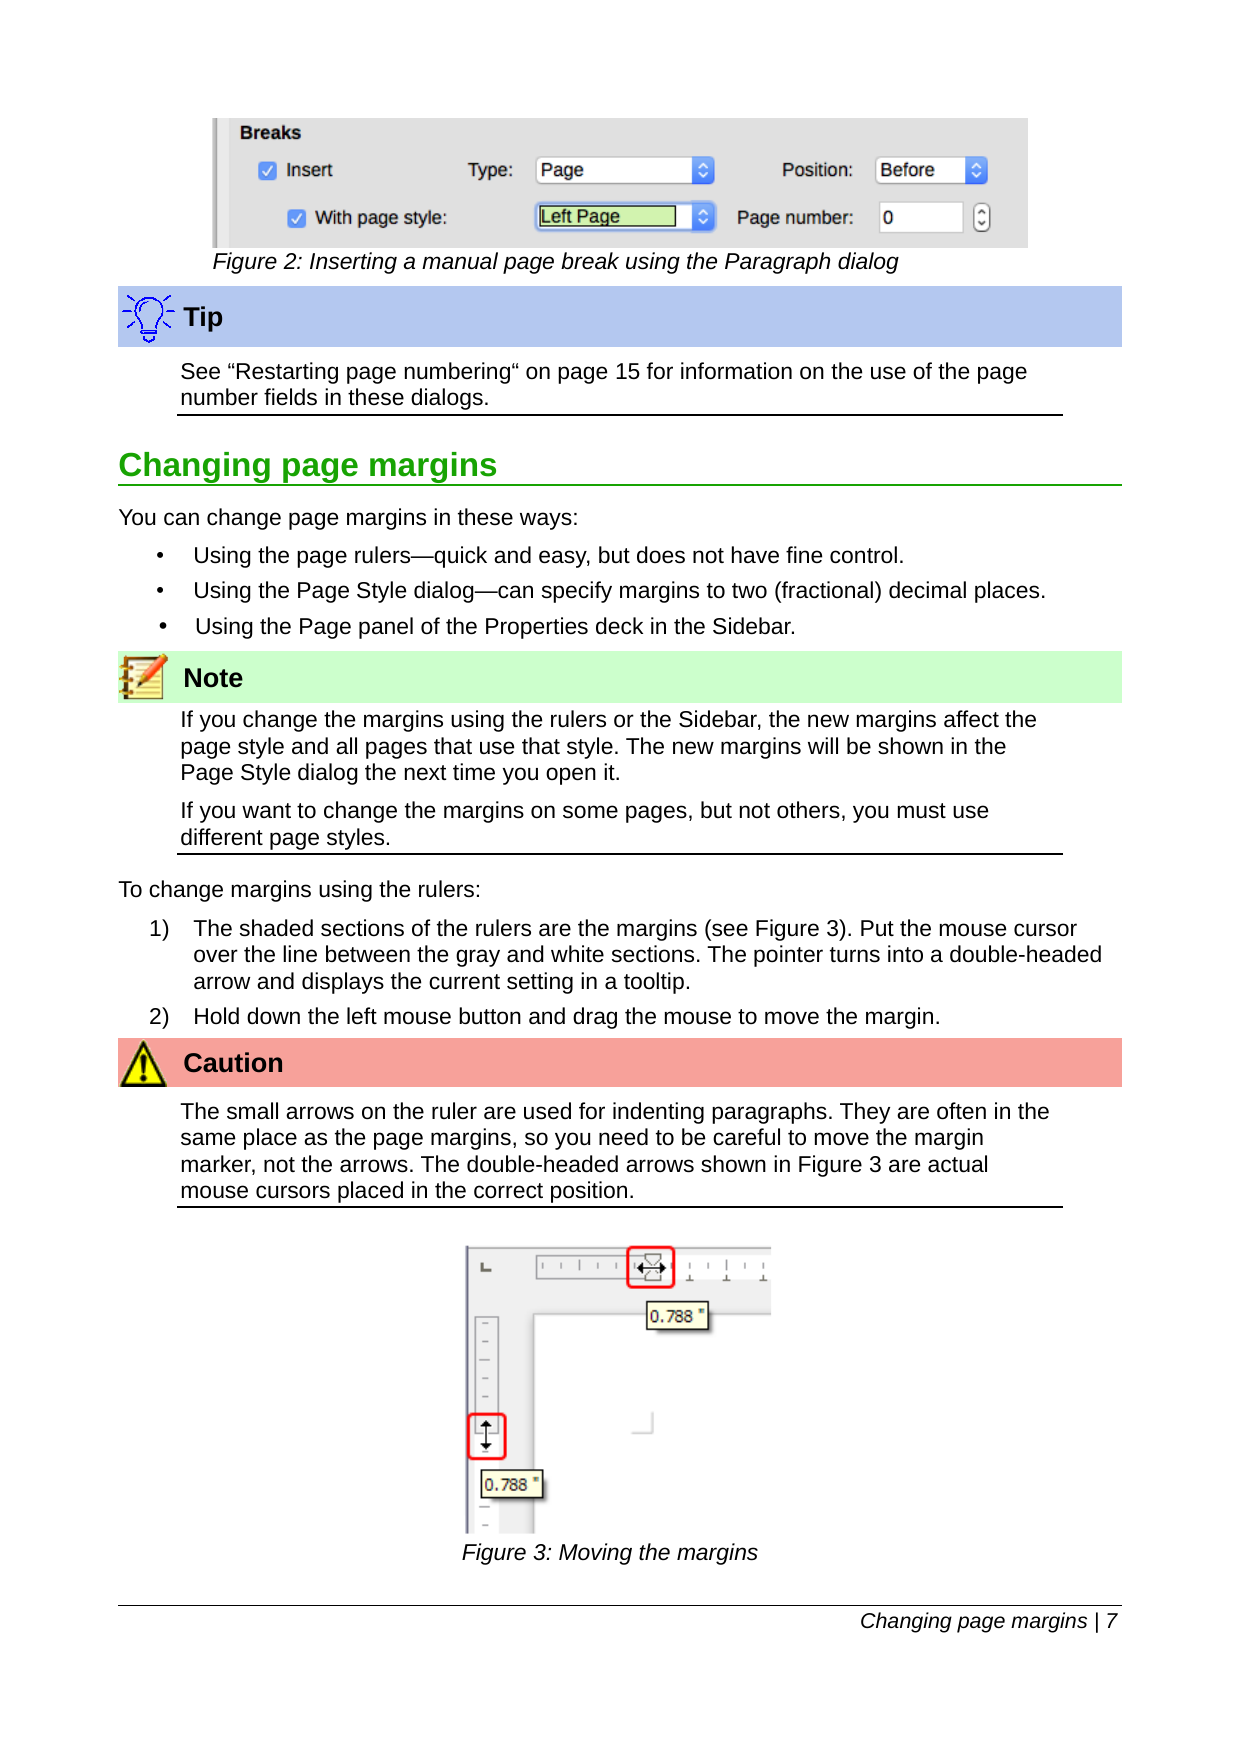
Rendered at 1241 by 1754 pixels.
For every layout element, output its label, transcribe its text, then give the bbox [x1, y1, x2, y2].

picture [119, 652, 170, 703]
list Hold down the left mouse button and drag the mouse to move the margin. [169, 1003, 1122, 1029]
text The small arrows on the ruler are used for indenting paragraphs. They are often in the same place as the page margins, so you need to be careful to move the margin marker, not the arrows. The double-headed arrows shown in Figure 3 are actual mouse cursors placed in the correct position. [177, 1095, 1063, 1206]
list Using the Page Style dialog—can specify margins to two (fractional) decimal places. [156, 577, 1122, 604]
picture [119, 1039, 167, 1087]
text If you change the margins using the rulers or the Sidebar, the new margins affect the page style and all pages that use that style. The new margins will be shown in the Page Style dialog the next time you open it. [177, 703, 1063, 786]
list You can change page margins in these ways: [118, 503, 1122, 530]
text If you want to change the margins on some pages, but not others, you must use different page styles. [177, 794, 1063, 853]
picture [119, 287, 179, 347]
list The shaded sections of the rulers are the margins (see Figure 3). Put the mouse cursor over the line between the gray and white sections. The pointer turns into a double-headed arrow and displays the current setting in a tooltip. [169, 915, 1122, 994]
list To change margins using the rulers: [118, 876, 1122, 902]
picture [461, 1243, 772, 1540]
text Figure 3: Moving the margins [462, 1539, 779, 1566]
picture [212, 118, 1028, 248]
subtitle Caution [118, 1038, 1122, 1087]
list Using the Page panel of the Properties deck in the Sidebar. [156, 613, 1122, 639]
subtitle Tip [118, 286, 1122, 347]
text See “Restarting page numbering“ on page 14 for information on the use of the page number fields in these dialogs. [177, 355, 1063, 414]
subtitle Note [118, 651, 1122, 703]
list Using the page rulers—quick and easy, but does not have fine control. [156, 542, 1122, 569]
subtitle Changing page margins [118, 445, 1122, 484]
text Figure 2: Inserting a manual page break using the Paragraph dialog [212, 248, 1028, 274]
